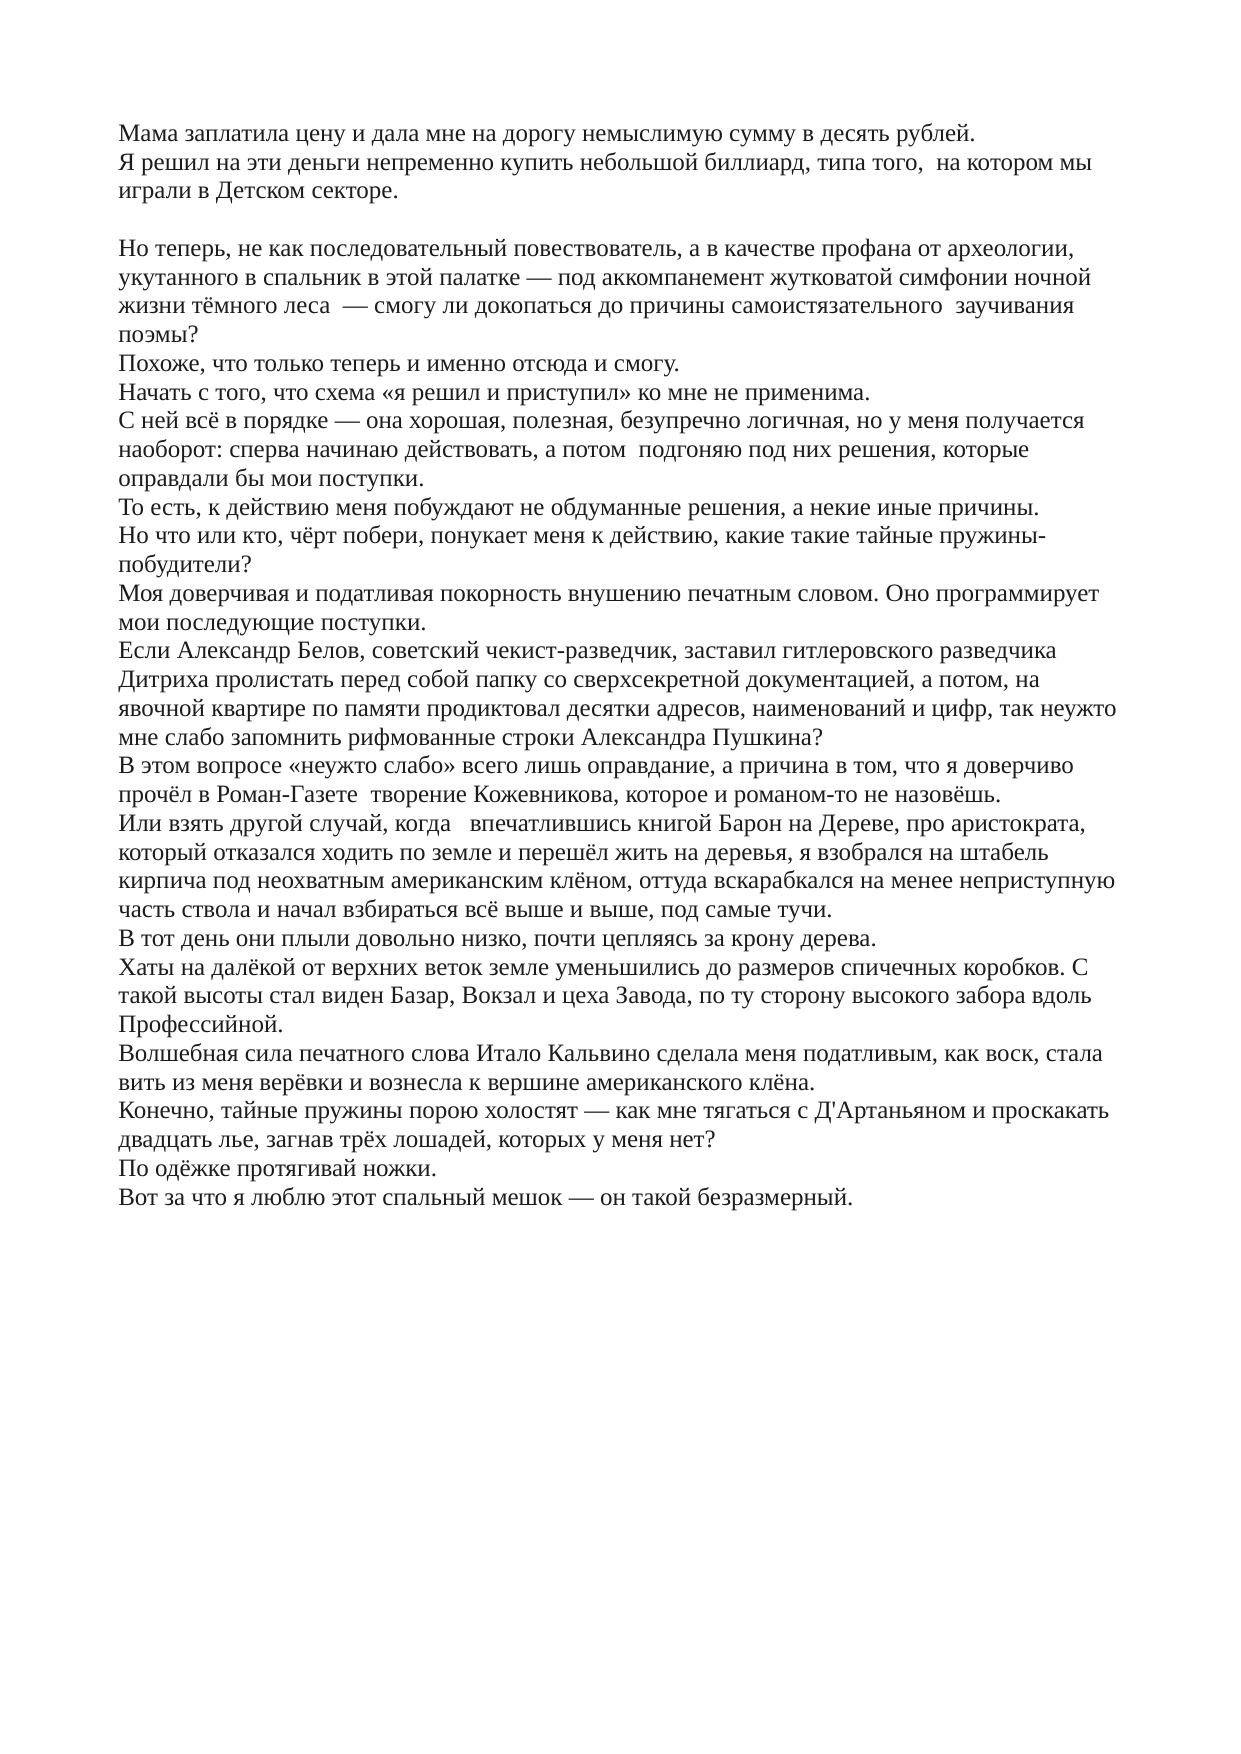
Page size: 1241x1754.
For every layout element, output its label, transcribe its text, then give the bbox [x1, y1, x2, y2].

text По одёжке протягивай ножки. [118, 1153, 1122, 1182]
text Вот за что я люблю этот спальный мешок — он такой безразмерный. [118, 1182, 1122, 1211]
text С ней всё в порядке — она хорошая, полезная, безупречно логичная, но у меня получается наоборот: сперва начинаю действовать, а потом подгоняю под них решения, которые оправдали бы мои поступки. [118, 406, 1122, 492]
text Хаты на далёкой от верхних веток земле уменьшились до размеров спичечных коробков. С такой высоты стал виден Базар, Вокзал и цеха Завода, по ту сторону высокого забора вдоль Профессийной. [118, 952, 1122, 1038]
text Начать с того, что схема «я решил и приступил» ко мне не применима. [118, 377, 1122, 406]
text Конечно, тайные пружины порою холостят — как мне тягаться с Д'Артаньяном и проскакать двадцать лье, загнав трёх лошадей, которых у меня нет? [118, 1096, 1122, 1153]
text Но теперь, не как последовательный повествователь, а в качестве профана от археологии, укутанного в спальник в этой палатке — под аккомпанемент жутковатой симфонии ночной жизни тёмного леса — смогу ли докопаться до причины самоистязательного заучивания поэмы? [118, 233, 1122, 348]
text Но что или кто, чёрт побери, понукает меня к действию, какие такие тайные пружины-побудители? [118, 521, 1122, 578]
text В тот день они плыли довольно низко, почти цепляясь за крону дерева. [118, 923, 1122, 952]
text То есть, к действию меня побуждают не обдуманные решения, а некие иные причины. [118, 492, 1122, 521]
text Волшебная сила печатного слова Итало Кальвино сделала меня податливым, как воск, стала вить из меня верёвки и вознесла к вершине американского клёна. [118, 1038, 1122, 1096]
text Моя доверчивая и податливая покорность внушению печатным словом. Оно программирует мои последующие поступки. [118, 578, 1122, 636]
text Похоже, что только теперь и именно отсюда и смогу. [118, 348, 1122, 377]
text В этом вопросе «неужто слабо» всего лишь оправдание, а причина в том, что я доверчиво прочёл в Роман-Газете творение Кожевникова, которое и романом-то не назовёшь. [118, 751, 1122, 808]
text Я решил на эти деньги непременно купить небольшой биллиард, типа того, на котором мы играли в Детском секторе. [118, 147, 1122, 204]
text Или взять другой случай, когда впечатлившись книгой Барон на Дереве, про аристократа, который отказался ходить по земле и перешёл жить на деревья, я взобрался на штабель кирпича под неохватным американским клёном, оттуда вскарабкался на менее неприступную часть ствола и начал взбираться всё выше и выше, под самые тучи. [118, 808, 1122, 923]
text Если Александр Белов, советский чекист-разведчик, заставил гитлеровского разведчика Дитриха пролистать перед собой папку со сверхсекретной документацией, а потом, на явочной квартире по памяти продиктовал десятки адресов, наименований и цифр, так неужто мне слабо запомнить рифмованные строки Александра Пушкина? [118, 636, 1122, 751]
text Мама заплатила цену и дала мне на дорогу немыслимую сумму в десять рублей. [118, 118, 1122, 147]
